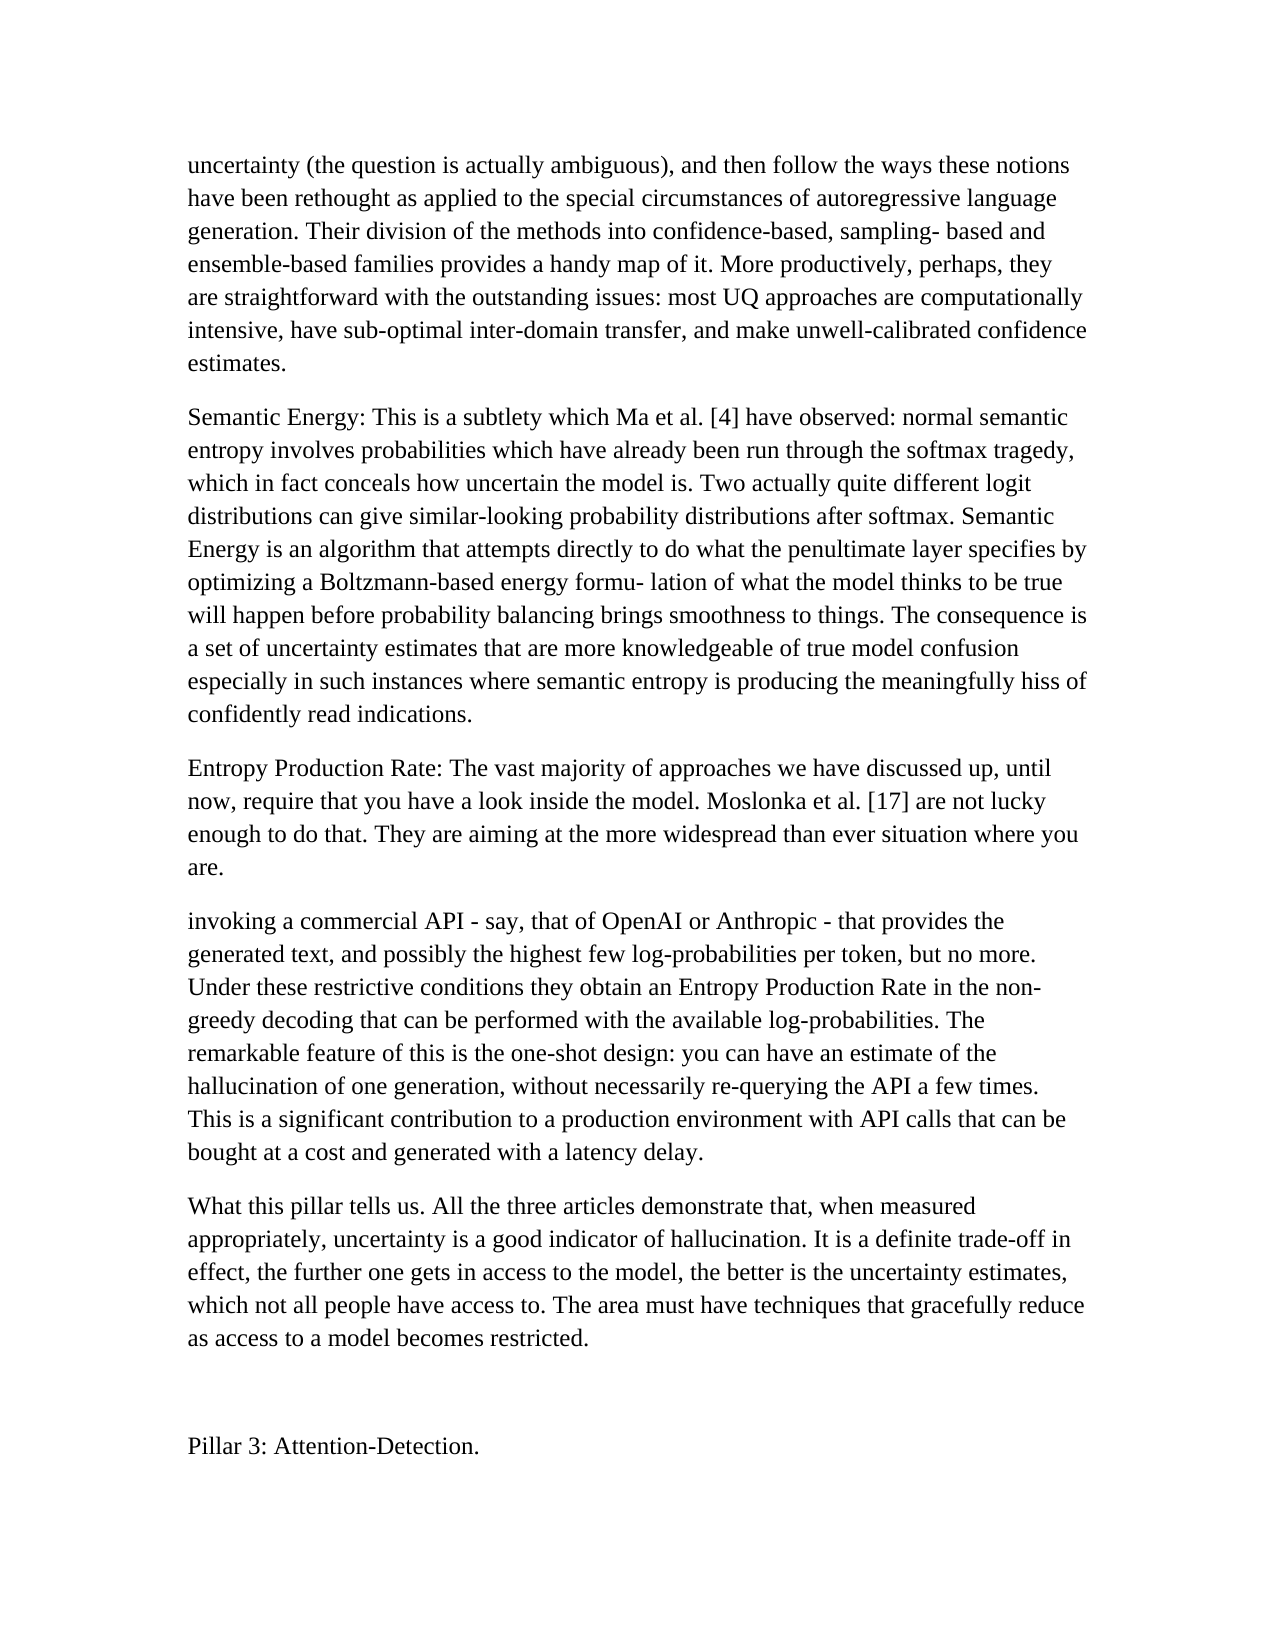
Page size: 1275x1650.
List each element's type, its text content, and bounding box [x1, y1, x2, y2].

text Entropy Production Rate: The vast majority of approaches we have discussed up, until now, require that you have a look inside the model. Moslonka et al. [17] are not lucky enough to do that. They are aiming at the more widespread than ever situation where you are. [187, 753, 1087, 881]
text uncertainty (the question is actually ambiguous), and then follow the ways these notions have been rethought as applied to the special circumstances of autoregressive language generation. Their division of the methods into confidence-based, sampling- based and ensemble-based families provides a handy map of it. More productively, perhaps, they are straightforward with the outstanding issues: most UQ approaches are computationally intensive, have sub-optimal inter-domain transfer, and make unwell-calibrated confidence estimates. [187, 150, 1087, 377]
text invoking a commercial API - say, that of OpenAI or Anthropic - that provides the generated text, and possibly the highest few log-probabilities per token, but no more. Under these restrictive conditions they obtain an Entropy Production Rate in the non-greedy decoding that can be performed with the available log-probabilities. The remarkable feature of this is the one-shot design: you can have an estimate of the hallucination of one generation, without necessarily re-querying the API a few times. This is a significant contribution to a production environment with API calls that can be bought at a cost and generated with a latency delay. [187, 906, 1087, 1166]
text Pillar 3: Attention-Detection. [187, 1431, 1087, 1459]
text Semantic Energy: This is a subtlety which Ma et al. [4] have observed: normal semantic entropy involves probabilities which have already been run through the softmax tragedy, which in fact conceals how uncertain the model is. Two actually quite different logit distributions can give similar-looking probability distributions after softmax. Semantic Energy is an algorithm that attempts directly to do what the penultimate layer specifies by optimizing a Boltzmann-based energy formu- lation of what the model thinks to be true will happen before probability balancing brings smoothness to things. The consequence is a set of uncertainty estimates that are more knowledgeable of true model confusion especially in such instances where semantic entropy is producing the meaningfully hiss of confidently read indications. [187, 402, 1087, 728]
text What this pillar tells us. All the three articles demonstrate that, when measured appropriately, uncertainty is a good indicator of hallucination. It is a definite trade-off in effect, the further one gets in access to the model, the better is the uncertainty estimates, which not all people have access to. The area must have techniques that gracefully reduce as access to a model becomes restricted. [187, 1191, 1087, 1352]
